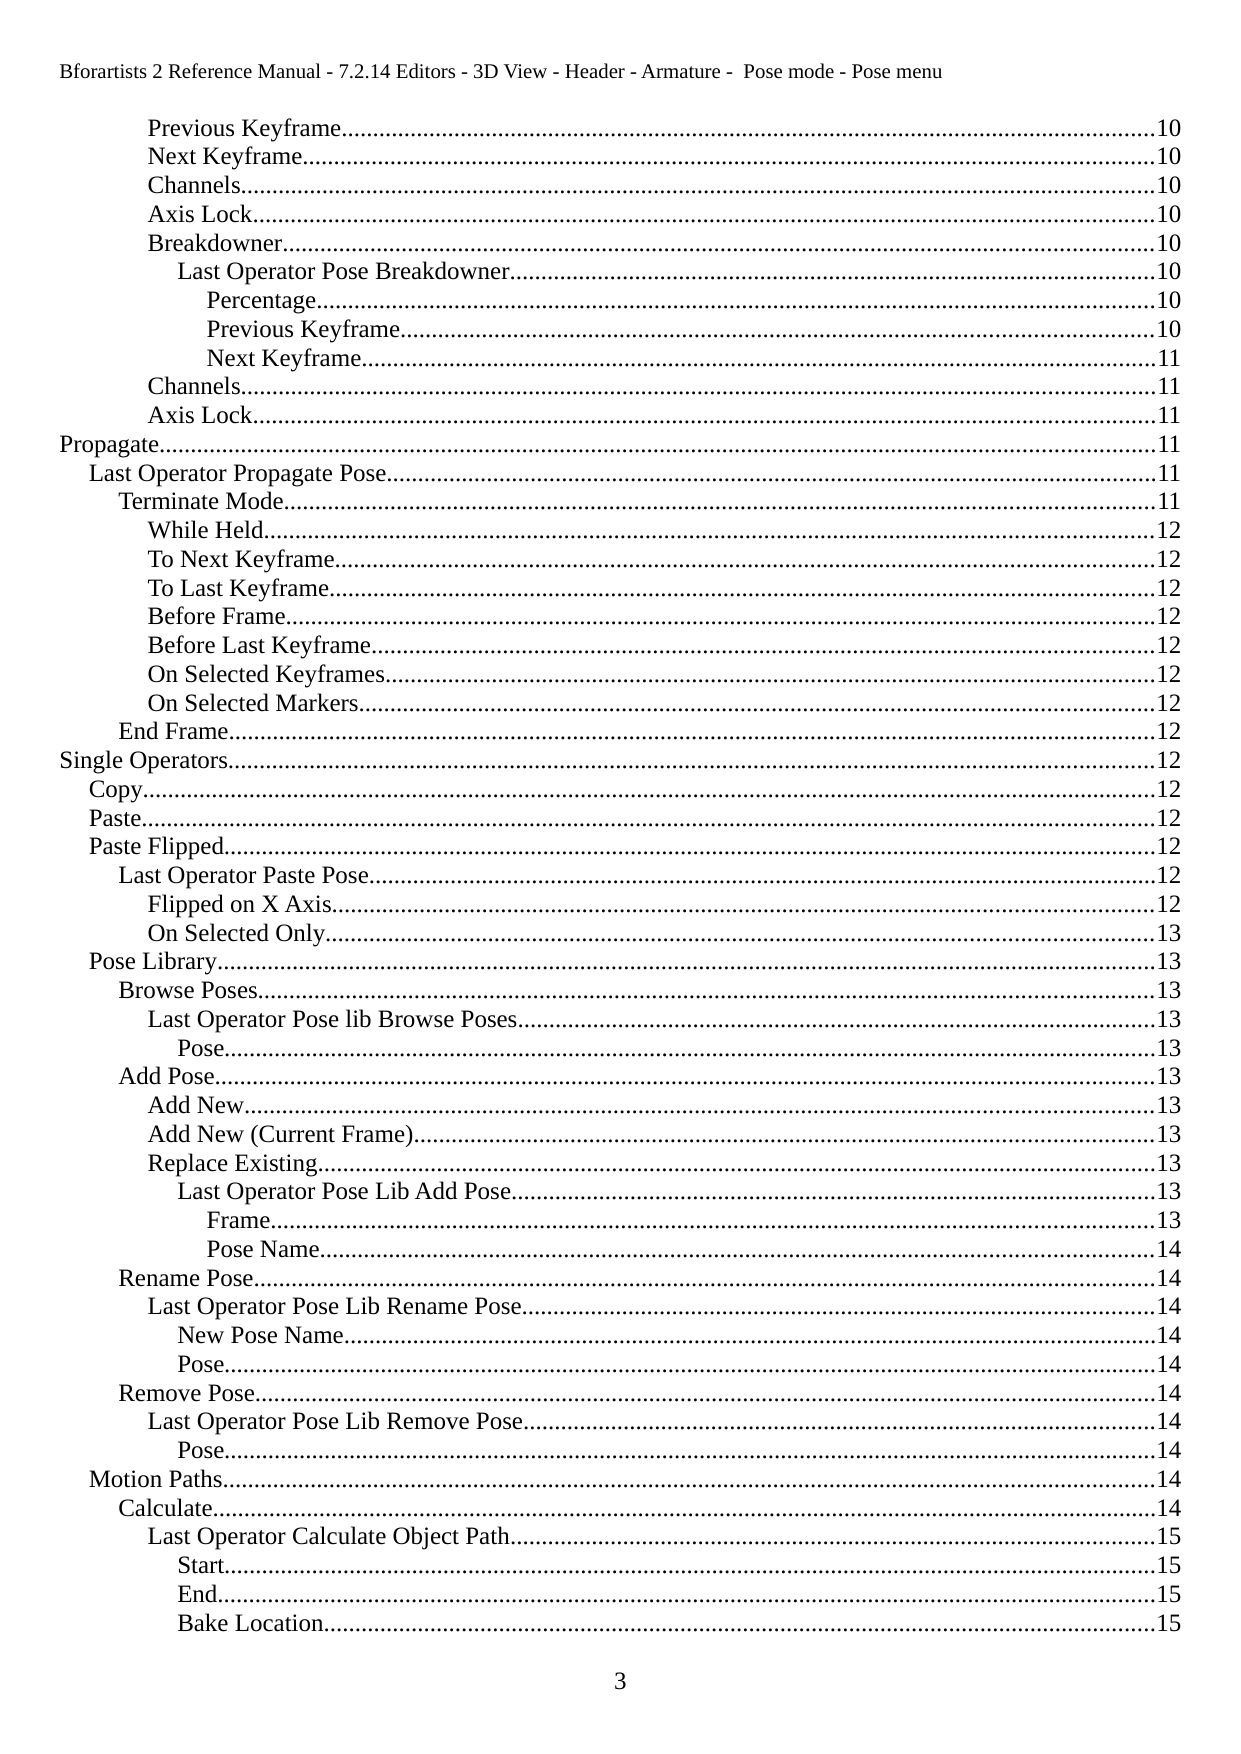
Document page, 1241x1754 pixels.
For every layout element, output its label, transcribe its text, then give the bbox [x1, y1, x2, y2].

text Propagate 11 [59, 429, 1181, 458]
text On Selected Markers 12 [147, 688, 1181, 716]
text End 15 [177, 1579, 1181, 1608]
text Pose Name 14 [206, 1234, 1181, 1263]
text Flipped on X Axis 12 [147, 889, 1181, 918]
text Browse Poses 13 [118, 975, 1181, 1004]
text Bake Location 15 [177, 1608, 1181, 1636]
text To Last Keyframe 12 [147, 573, 1181, 601]
text Pose Library 13 [88, 946, 1181, 975]
text Motion Paths 14 [88, 1464, 1181, 1493]
text Rename Pose 14 [118, 1263, 1181, 1291]
text Last Operator Calculate Object Path 15 [147, 1521, 1181, 1550]
text Last Operator Propagate Pose 11 [88, 458, 1181, 486]
text On Selected Only 13 [147, 918, 1181, 946]
text While Held 12 [147, 515, 1181, 544]
text Remove Pose 14 [118, 1378, 1181, 1406]
text Calculate 14 [118, 1493, 1181, 1521]
text Add Pose 13 [118, 1061, 1181, 1090]
text Paste 12 [88, 803, 1181, 831]
text Axis Lock 10 [147, 199, 1181, 228]
text To Next Keyframe 12 [147, 544, 1181, 573]
text Last Operator Pose Lib Add Pose 13 [177, 1176, 1181, 1205]
text Next Keyframe 11 [206, 343, 1181, 371]
text Pose 13 [177, 1033, 1181, 1061]
text Single Operators 12 [59, 745, 1181, 774]
text Terminate Mode 11 [118, 486, 1181, 515]
text Last Operator Pose Lib Remove Pose 14 [147, 1406, 1181, 1435]
text Paste Flipped 12 [88, 831, 1181, 860]
text Add New 13 [147, 1090, 1181, 1119]
text On Selected Keyframes 12 [147, 659, 1181, 688]
text Start 15 [177, 1550, 1181, 1579]
text Channels 11 [147, 371, 1181, 400]
text Breakdowner 10 [147, 228, 1181, 256]
text Axis Lock 11 [147, 400, 1181, 429]
text Before Last Keyframe 12 [147, 630, 1181, 659]
text New Pose Name 14 [177, 1320, 1181, 1349]
text Before Frame 12 [147, 601, 1181, 630]
text End Frame 12 [118, 716, 1181, 745]
text Last Operator Pose Lib Rename Pose 14 [147, 1291, 1181, 1320]
text Pose 14 [177, 1349, 1181, 1378]
text Replace Existing 13 [147, 1148, 1181, 1176]
text Last Operator Pose lib Browse Poses 13 [147, 1004, 1181, 1033]
text Previous Keyframe 10 [147, 113, 1181, 141]
text Copy 12 [88, 774, 1181, 803]
text Last Operator Paste Pose 12 [118, 860, 1181, 889]
text Channels 10 [147, 170, 1181, 199]
text Pose 14 [177, 1435, 1181, 1464]
text Add New (Current Frame) 13 [147, 1119, 1181, 1148]
text Next Keyframe 10 [147, 141, 1181, 170]
text Last Operator Pose Breakdowner 10 [177, 256, 1181, 285]
text Percentage 10 [206, 285, 1181, 314]
text Frame 13 [206, 1205, 1181, 1234]
text Previous Keyframe 10 [206, 314, 1181, 343]
